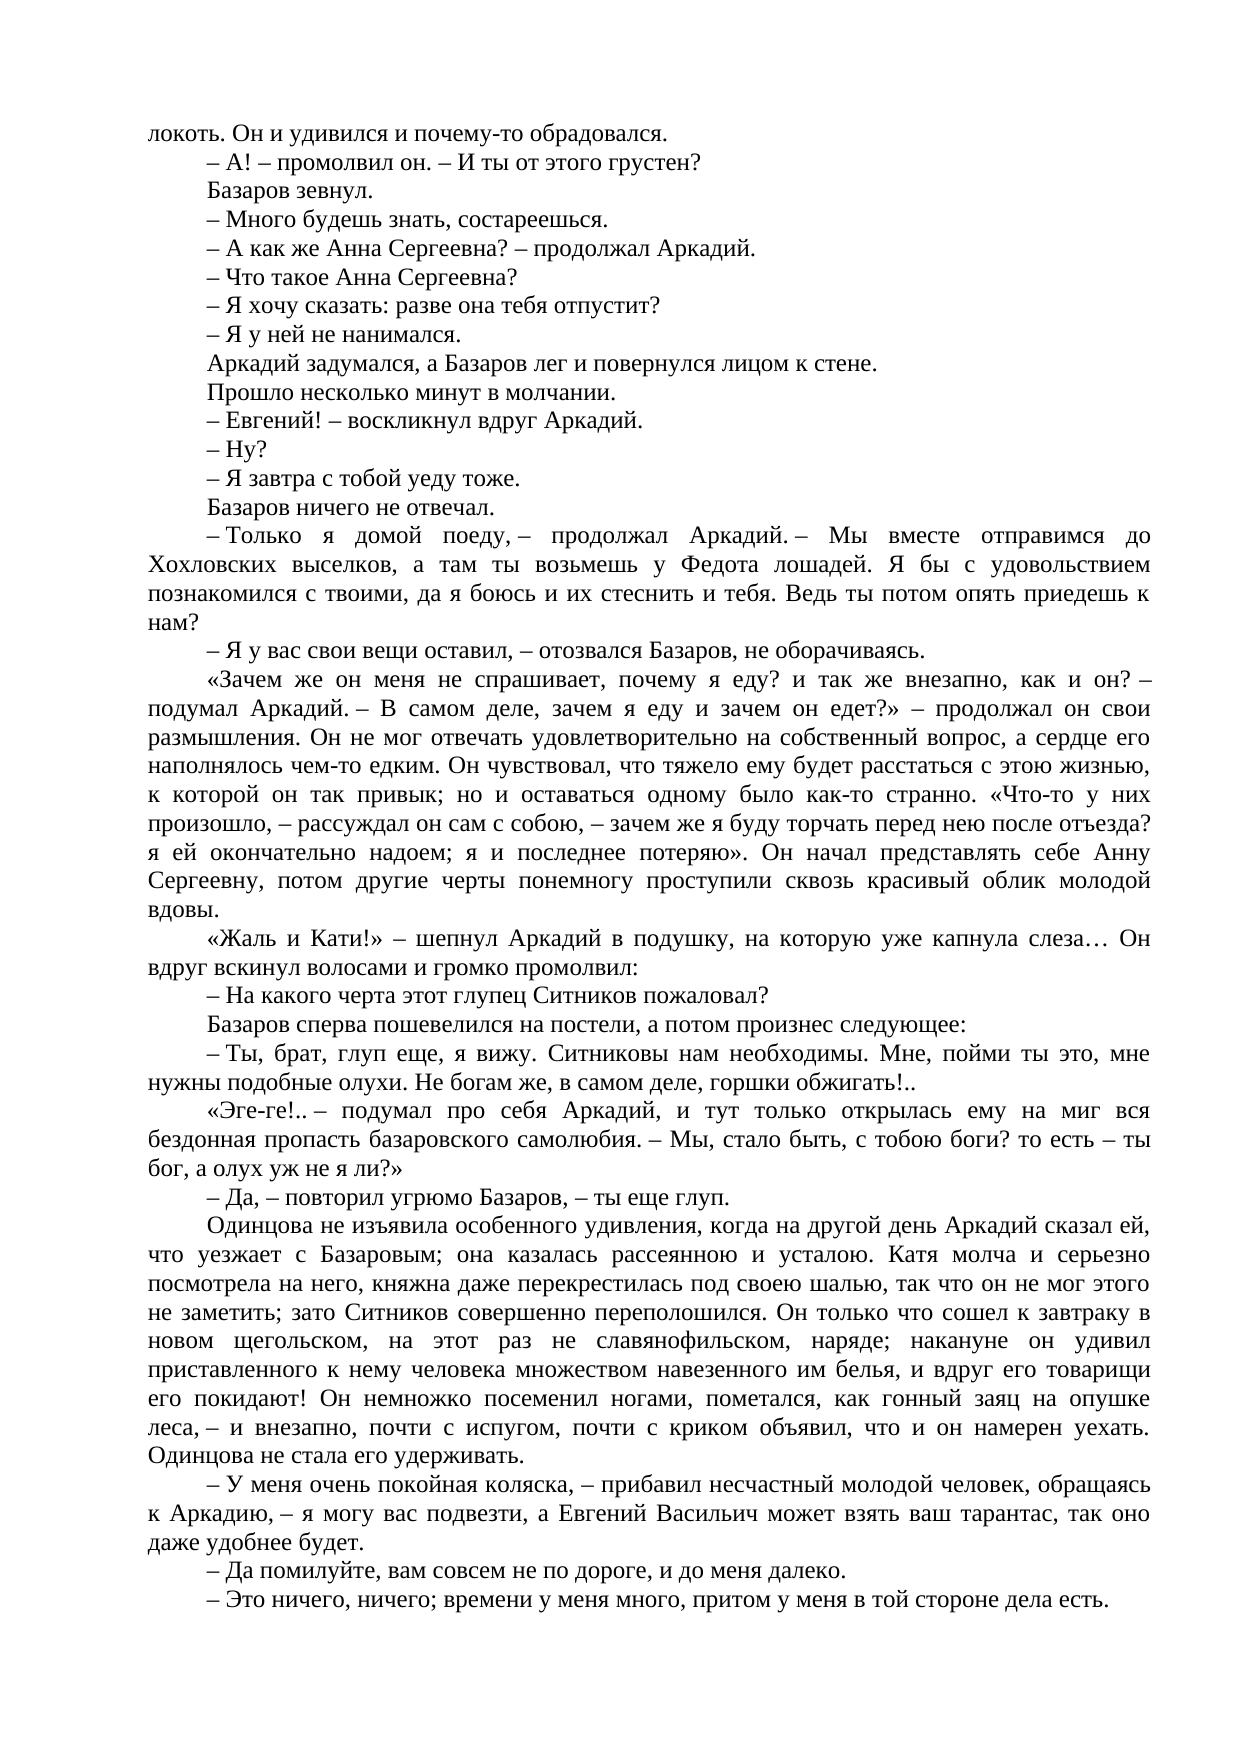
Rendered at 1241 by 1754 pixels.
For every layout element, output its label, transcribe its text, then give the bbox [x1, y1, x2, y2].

text Базаров зевнул. [148, 176, 1152, 204]
text – Да, – повторил угрюмо Базаров, – ты еще глуп. [148, 1182, 1152, 1211]
text – Евгений! – воскликнул вдруг Аркадий. [148, 406, 1152, 434]
text локоть. Он и удивился и почему-то обрадовался. [148, 118, 1152, 147]
text – А как же Анна Сергеевна? – продолжал Аркадий. [148, 233, 1152, 262]
text «Зачем же он меня не спрашивает, почему я еду? и так же внезапно, как и он? – подумал Аркадий. – В самом деле, зачем я еду и зачем он едет?» – продолжал он свои размышления. Он не мог отвечать удовлетворительно на собственный вопрос, а сердце его наполнялось чем-то едким. Он чувствовал, что тяжело ему будет расстаться с этою жизнью, к которой он так привык; но и оставаться одному было как-то странно. «Что-то у них произошло, – рассуждал он сам с собою, – зачем же я буду торчать перед нею после отъезда? я ей окончательно надоем; я и последнее потеряю». Он начал представлять себе Анну Сергеевну, потом другие черты понемногу проступили сквозь красивый облик молодой вдовы. [148, 664, 1152, 923]
text «Эге-ге!.. – подумал про себя Аркадий, и тут только открылась ему на миг вся бездонная пропасть базаровского самолюбия. – Мы, стало быть, с тобою боги? то есть – ты бог, а олух уж не я ли?» [148, 1096, 1152, 1182]
text – Много будешь знать, состареешься. [148, 204, 1152, 233]
text – Я хочу сказать: разве она тебя отпустит? [148, 291, 1152, 319]
text – Я завтра с тобой уеду тоже. [148, 463, 1152, 492]
text Прошло несколько минут в молчании. [148, 377, 1152, 406]
text – Ты, брат, глуп еще, я вижу. Ситниковы нам необходимы. Мне, пойми ты это, мне нужны подобные олухи. Не богам же, в самом деле, горшки обжигать!.. [148, 1038, 1152, 1096]
text – Я у вас свои вещи оставил, – отозвался Базаров, не оборачиваясь. [148, 636, 1152, 664]
text «Жаль и Кати!» – шепнул Аркадий в подушку, на которую уже капнула слеза… Он вдруг вскинул волосами и громко промолвил: [148, 923, 1152, 981]
text – Только я домой поеду, – продолжал Аркадий. – Мы вместе отправимся до Хохловских выселков, а там ты возьмешь у Федота лошадей. Я бы с удовольствием познакомился с твоими, да я боюсь и их стеснить и тебя. Ведь ты потом опять приедешь к нам? [148, 521, 1152, 636]
text Аркадий задумался, а Базаров лег и повернулся лицом к стене. [148, 348, 1152, 377]
text – На какого черта этот глупец Ситников пожаловал? [148, 981, 1152, 1009]
text – А! – промолвил он. – И ты от этого грустен? [148, 147, 1152, 176]
text – Я у ней не нанимался. [148, 319, 1152, 348]
text – Да помилуйте, вам совсем не по дороге, и до меня далеко. [148, 1556, 1152, 1584]
text – Ну? [148, 434, 1152, 463]
text Одинцова не изъявила особенного удивления, когда на другой день Аркадий сказал ей, что уезжает с Базаровым; она казалась рассеянною и усталою. Катя молча и серьезно посмотрела на него, княжна даже перекрестилась под своею шалью, так что он не мог этого не заметить; зато Ситников совершенно переполошился. Он только что сошел к завтраку в новом щегольском, на этот раз не славянофильском, наряде; накануне он удивил приставленного к нему человека множеством навезенного им белья, и вдруг его товарищи его покидают! Он немножко посеменил ногами, пометался, как гонный заяц на опушке леса, – и внезапно, почти с испугом, почти с криком объявил, что и он намерен уехать. Одинцова не стала его удерживать. [148, 1211, 1152, 1469]
text Базаров сперва пошевелился на постели, а потом произнес следующее: [148, 1009, 1152, 1038]
text Базаров ничего не отвечал. [148, 492, 1152, 521]
text – У меня очень покойная коляска, – прибавил несчастный молодой человек, обращаясь к Аркадию, – я могу вас подвезти, а Евгений Васильич может взять ваш тарантас, так оно даже удобнее будет. [148, 1469, 1152, 1556]
text – Что такое Анна Сергеевна? [148, 262, 1152, 291]
text – Это ничего, ничего; времени у меня много, притом у меня в той стороне дела есть. [148, 1584, 1152, 1613]
